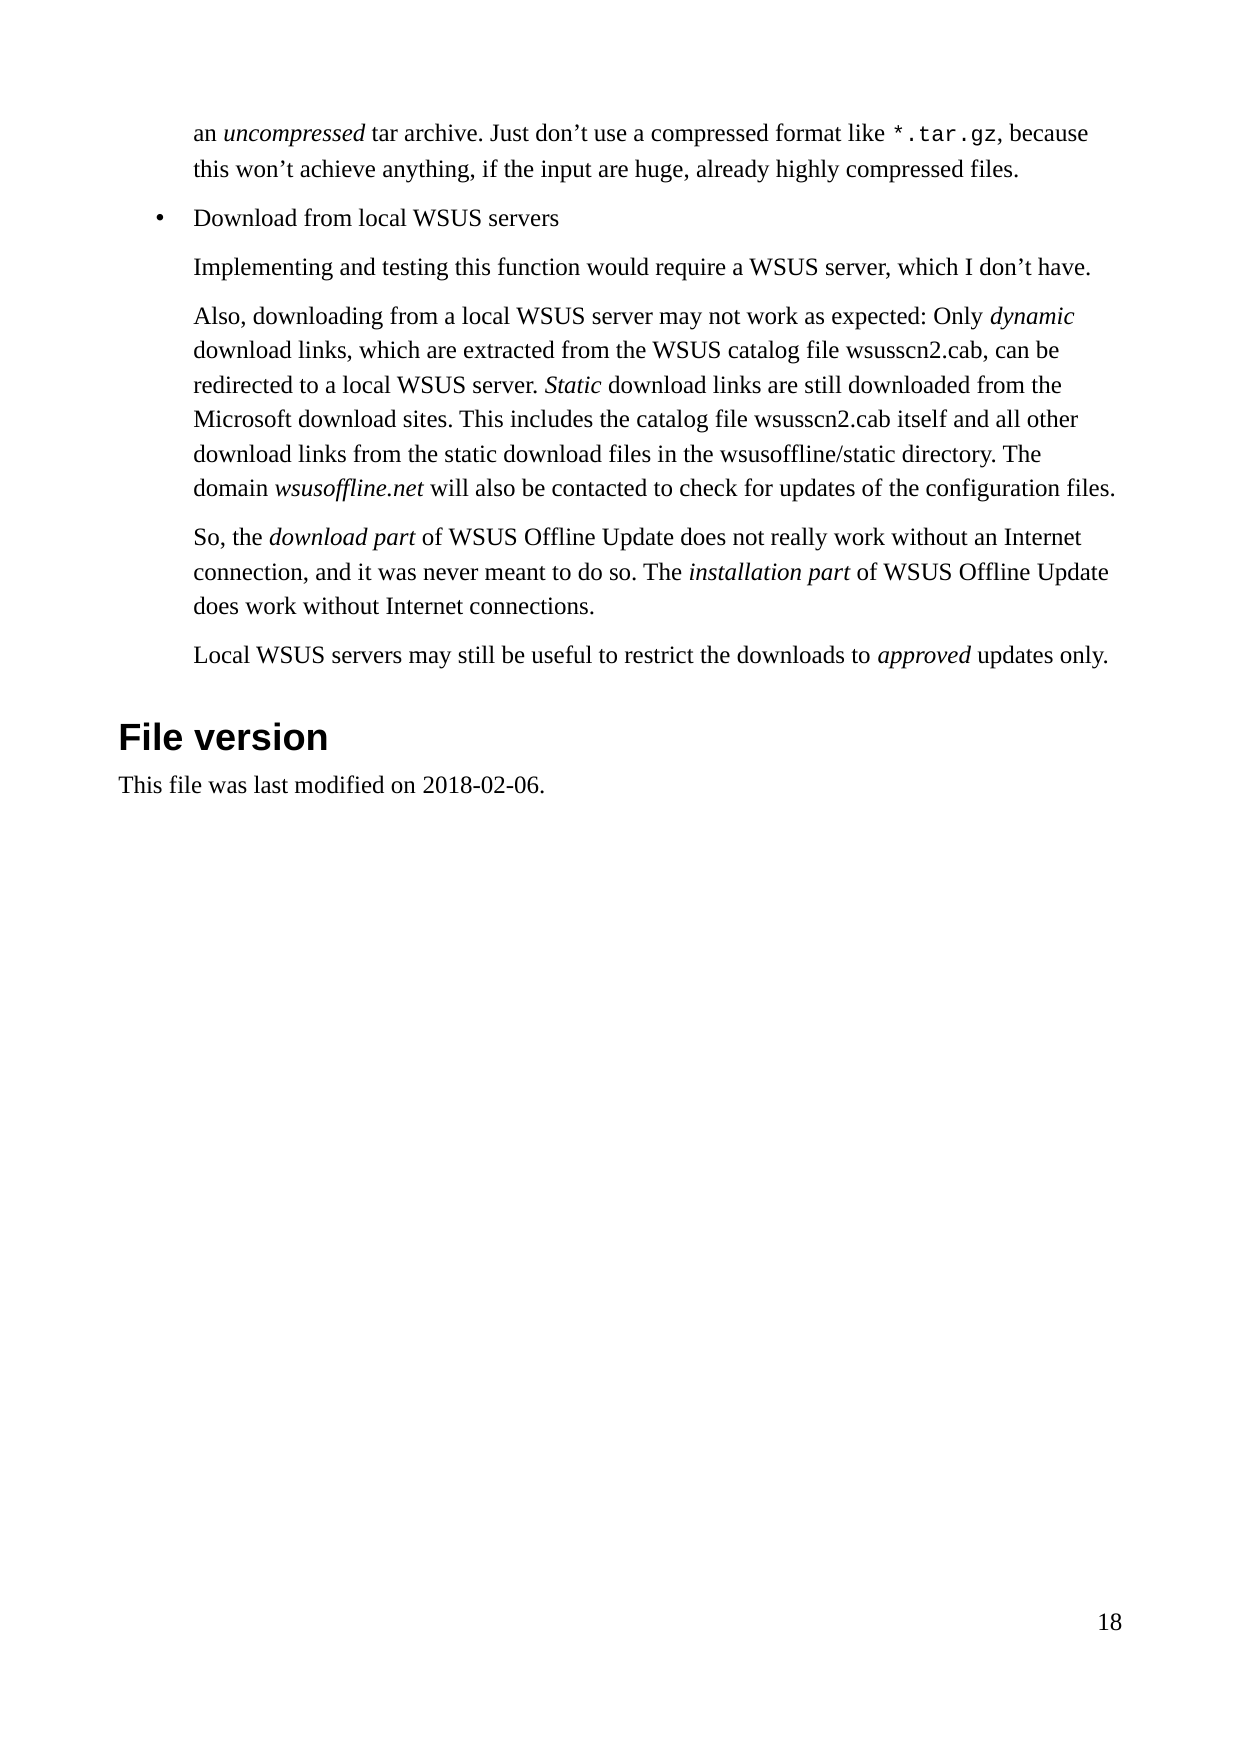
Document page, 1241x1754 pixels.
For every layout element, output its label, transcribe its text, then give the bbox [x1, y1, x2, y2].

subtitle File version [118, 714, 1122, 758]
text This file was last modified on 2018-02-06. [118, 771, 1122, 799]
list Implementing and testing this function would require a WSUS server, which I don’t have. [156, 252, 1122, 281]
list Download from local WSUS servers [156, 203, 1122, 232]
list an uncompressed tar archive. Just don’t use a compressed format like *.tar.gz, because this won’t achieve anything, if the input are huge, already highly compressed files. [156, 118, 1122, 182]
list Local WSUS servers may still be useful to restrict the downloads to approved updates only. [156, 640, 1122, 669]
list Also, downloading from a local WSUS server may not work as expected: Only dynamic download links, which are extracted from the WSUS catalog file wsusscn2.cab, can be redirected to a local WSUS server. Static download links are still downloaded from the Microsoft download sites. This includes the catalog file wsusscn2.cab itself and all other download links from the static download files in the wsusoffline/static directory. The domain wsusoffline.net will also be contacted to check for updates of the configuration files. [156, 301, 1122, 502]
list So, the download part of WSUS Offline Update does not really work without an Internet connection, and it was never meant to do so. The installation part of WSUS Offline Update does work without Internet connections. [156, 522, 1122, 620]
